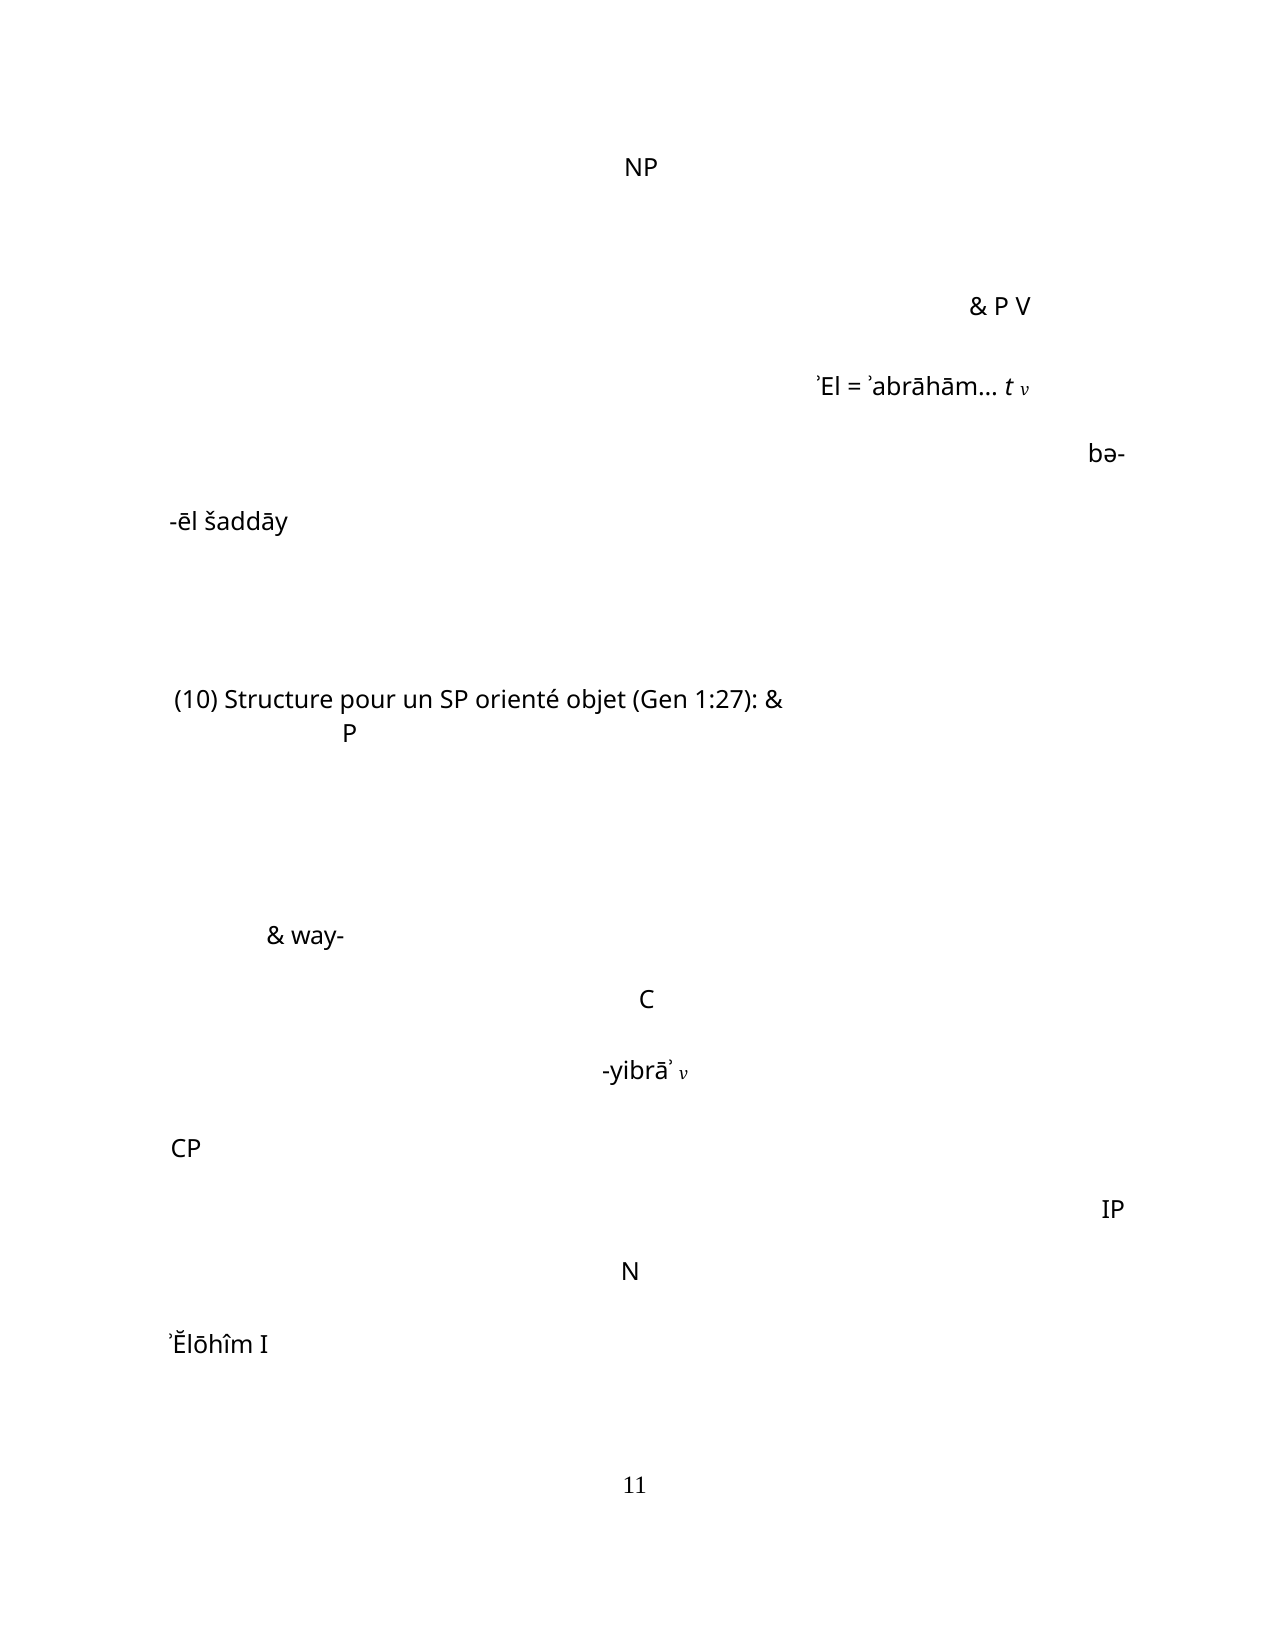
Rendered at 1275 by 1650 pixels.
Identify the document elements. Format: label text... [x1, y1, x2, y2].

text & way- [251, 893, 1125, 952]
text NP [202, 150, 1079, 184]
text (10) Structure pour un SP orienté objet (Gen 1:27): & P [174, 681, 802, 749]
text bə- [150, 402, 1125, 470]
text CP [170, 1097, 1125, 1165]
text -yibrāʾ v [166, 1053, 1125, 1087]
text N [150, 1253, 1110, 1287]
text & P V [150, 288, 1125, 323]
text ʾĔlōhîm I [168, 1327, 1125, 1361]
text IP [150, 1192, 1125, 1226]
text C [168, 981, 1125, 1016]
text -ēl šaddāy [169, 470, 1125, 538]
text ʾEl = ʾabrāhām… t v [150, 368, 1124, 402]
